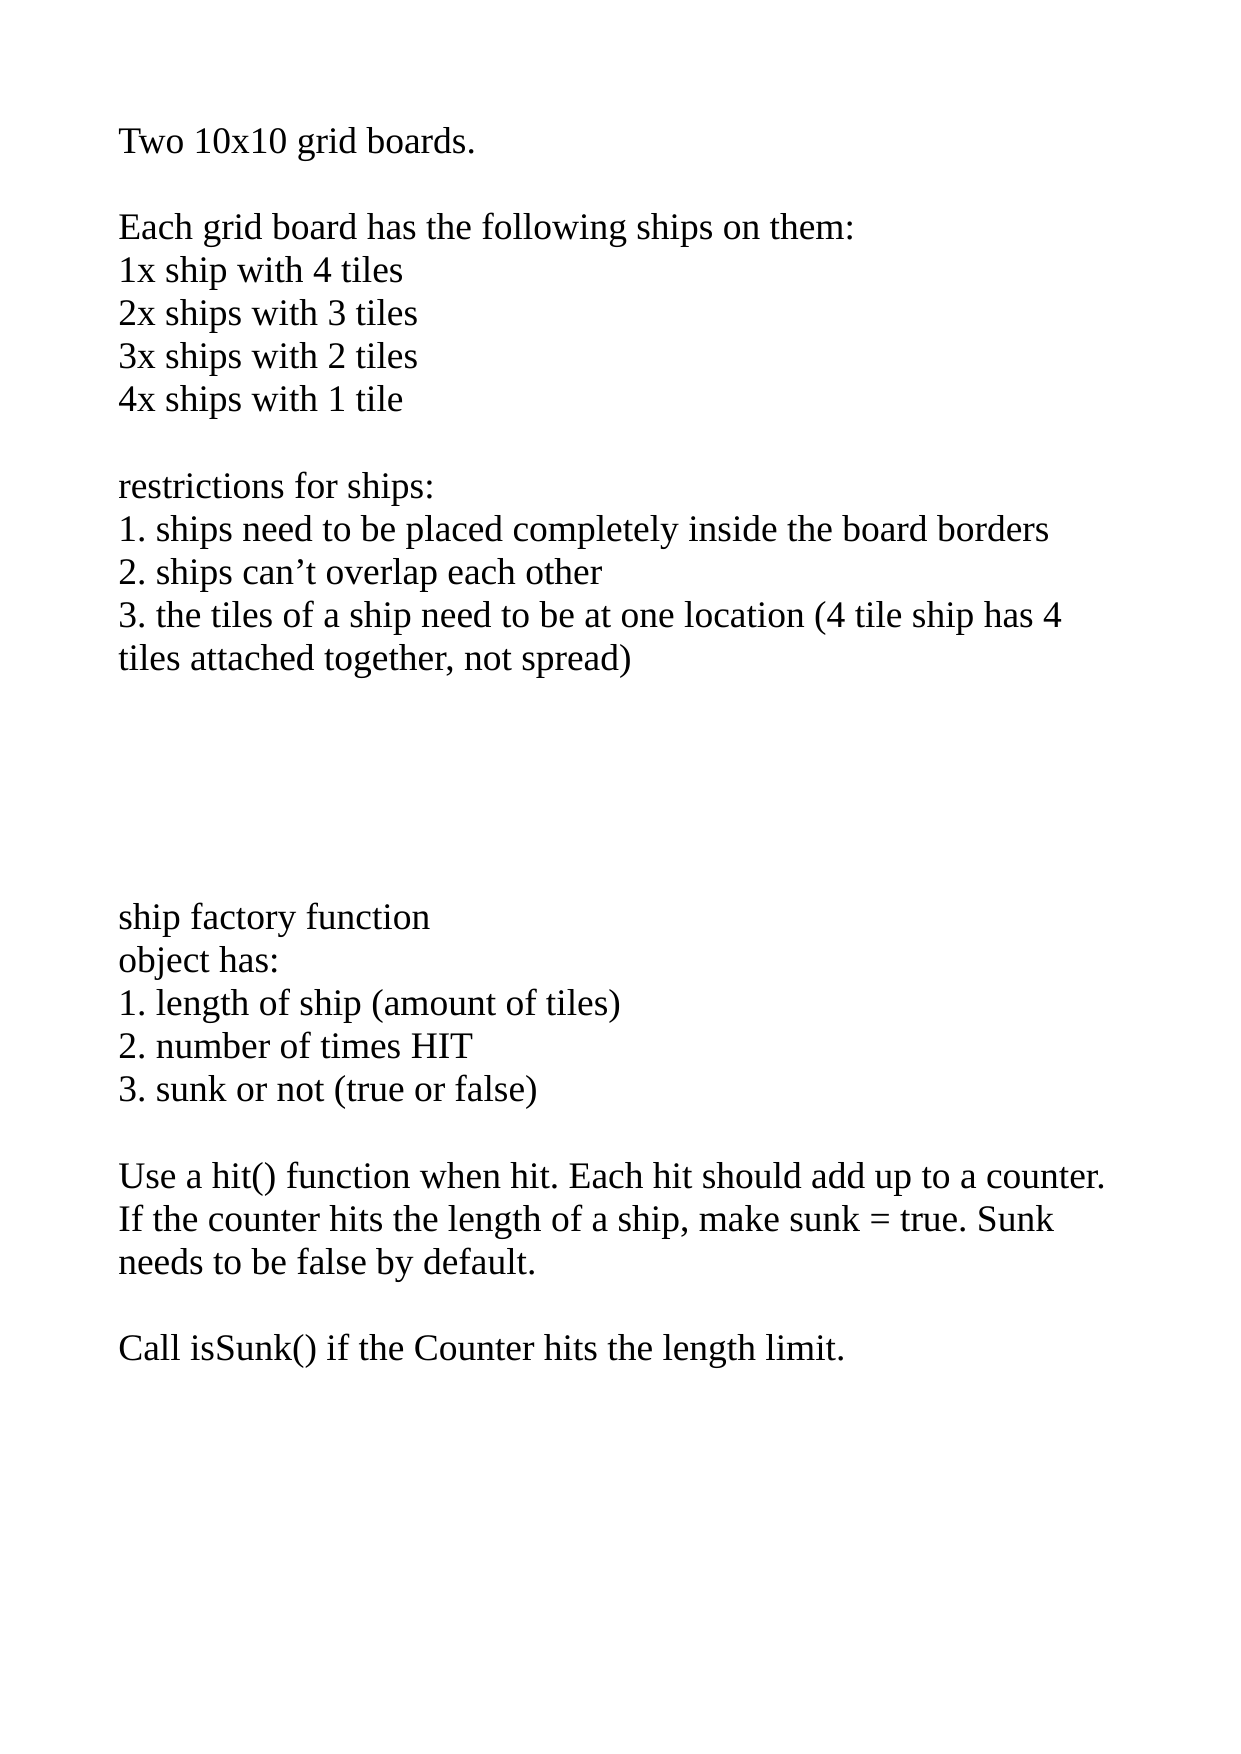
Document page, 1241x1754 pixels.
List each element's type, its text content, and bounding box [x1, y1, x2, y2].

text Use a hit() function when hit. Each hit should add up to a counter. If the counter hits the length of a ship, make sunk = true. Sunk needs to be false by default. [118, 1153, 1122, 1282]
text Call isSunk() if the Counter hits the length limit. [118, 1326, 1122, 1369]
text 4x ships with 1 tile [118, 377, 1122, 420]
text 1x ship with 4 tiles [118, 247, 1122, 291]
text restrictions for ships: [118, 463, 1122, 506]
text 3. the tiles of a ship need to be at one location (4 tile ship has 4 tiles attached together, not spread) [118, 592, 1122, 679]
text 2. number of times HIT [118, 1024, 1122, 1067]
text Two 10x10 grid boards. [118, 118, 1122, 161]
text 3. sunk or not (true or false) [118, 1067, 1122, 1110]
text 2x ships with 3 tiles [118, 291, 1122, 334]
text 3x ships with 2 tiles [118, 334, 1122, 377]
text 2. ships can’t overlap each other [118, 549, 1122, 592]
text 1. length of ship (amount of tiles) [118, 981, 1122, 1024]
text ship factory function [118, 894, 1122, 937]
text 1. ships need to be placed completely inside the board borders [118, 506, 1122, 549]
text Each grid board has the following ships on them: [118, 204, 1122, 247]
text object has: [118, 937, 1122, 981]
